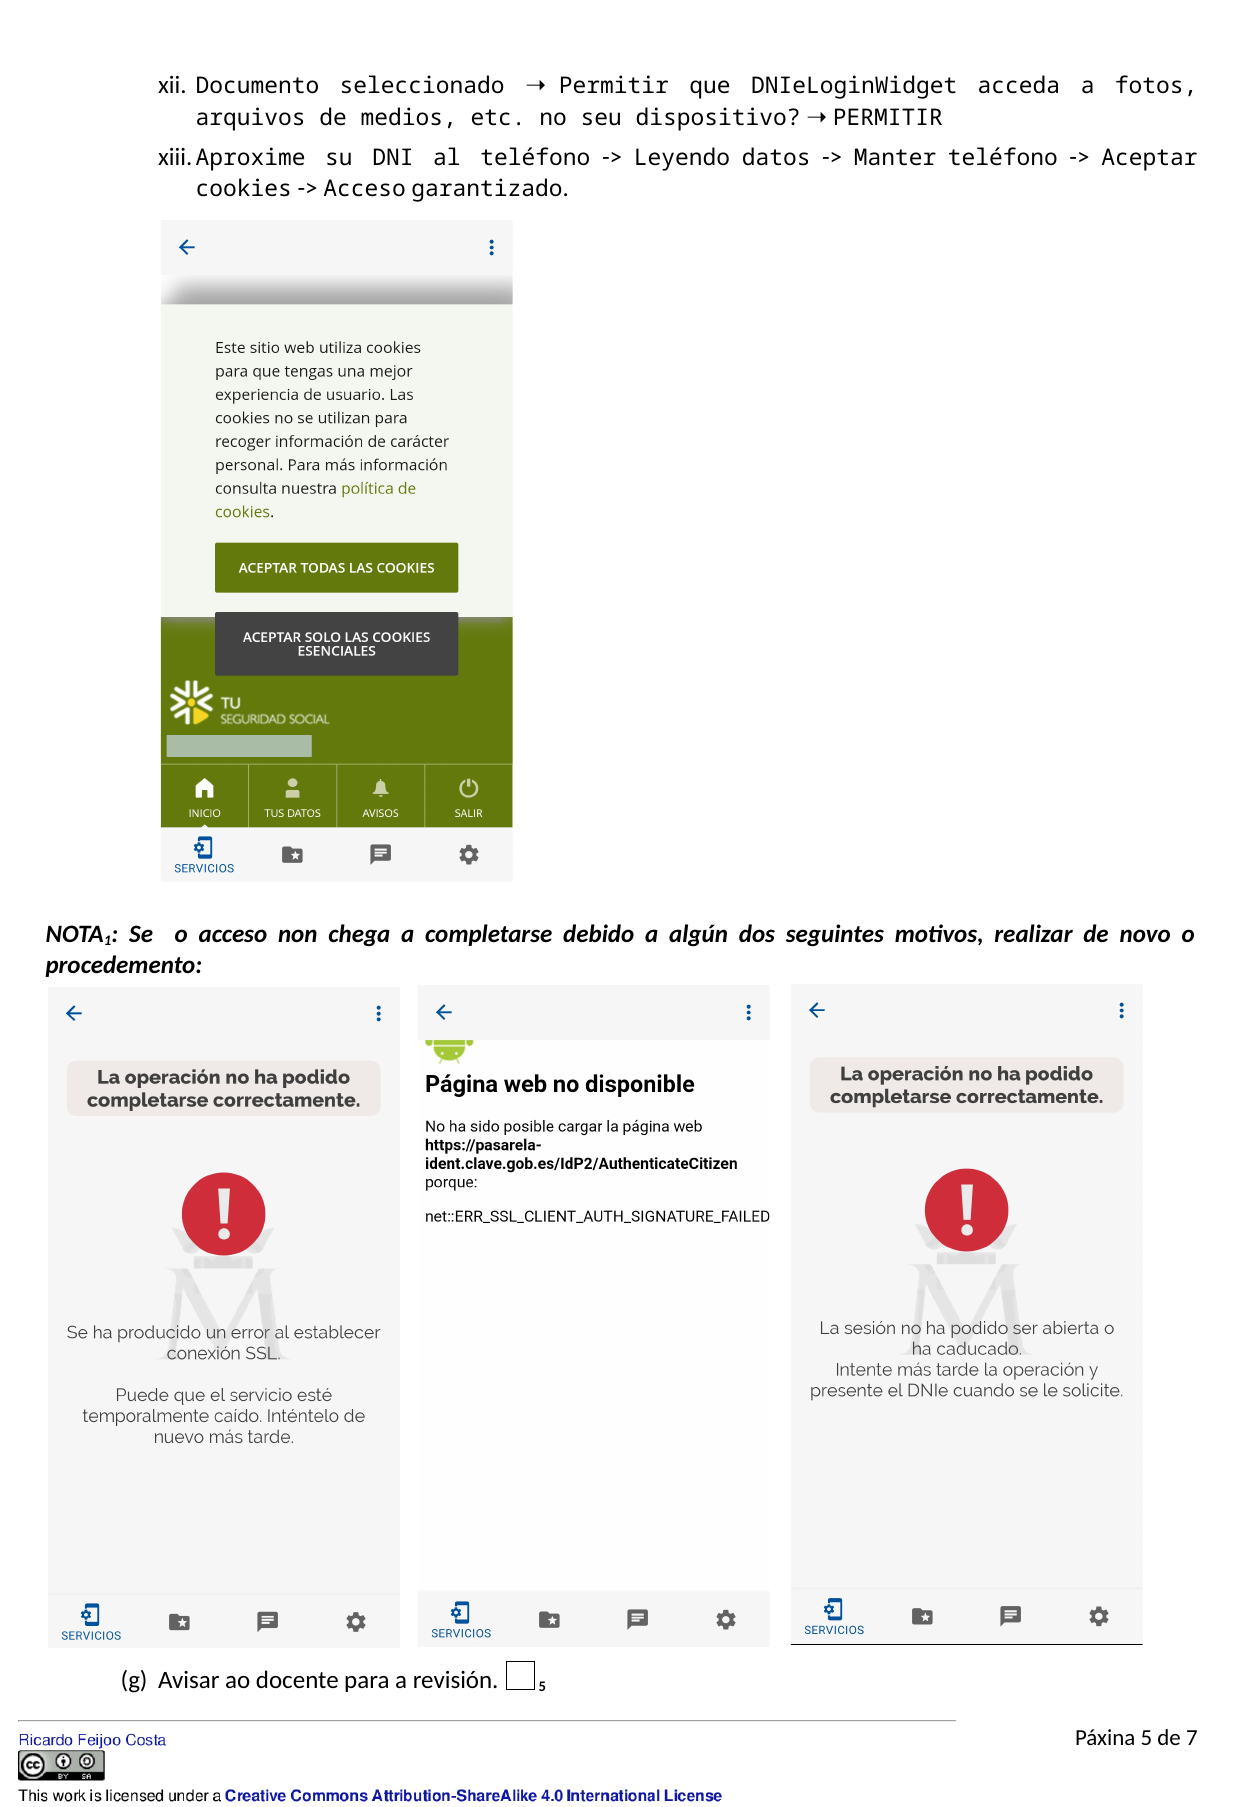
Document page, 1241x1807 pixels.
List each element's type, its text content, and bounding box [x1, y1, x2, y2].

picture [160, 220, 513, 882]
list Documento seleccionado ➝ Permitir que DNIeLoginWidget acceda a fotos, arquivos de medios, etc. no seu dispositivo? ➝ PERMITIR [158, 69, 1197, 132]
list Avisar ao docente para a revisión. 5 [120, 1665, 1197, 1695]
picture [8, 1715, 957, 1806]
picture [47, 987, 400, 1648]
list Aproxime su DNI al teléfono -> Leyendo datos -> Manter teléfono -> Aceptar cookies -> Acceso garantizado. [158, 140, 1197, 203]
picture [790, 984, 1143, 1645]
text NOTA1: Se o acceso non chega a completarse debido a algún dos seguintes motivos, realizar de novo o procedemento: [45, 918, 1197, 979]
picture [417, 985, 770, 1647]
